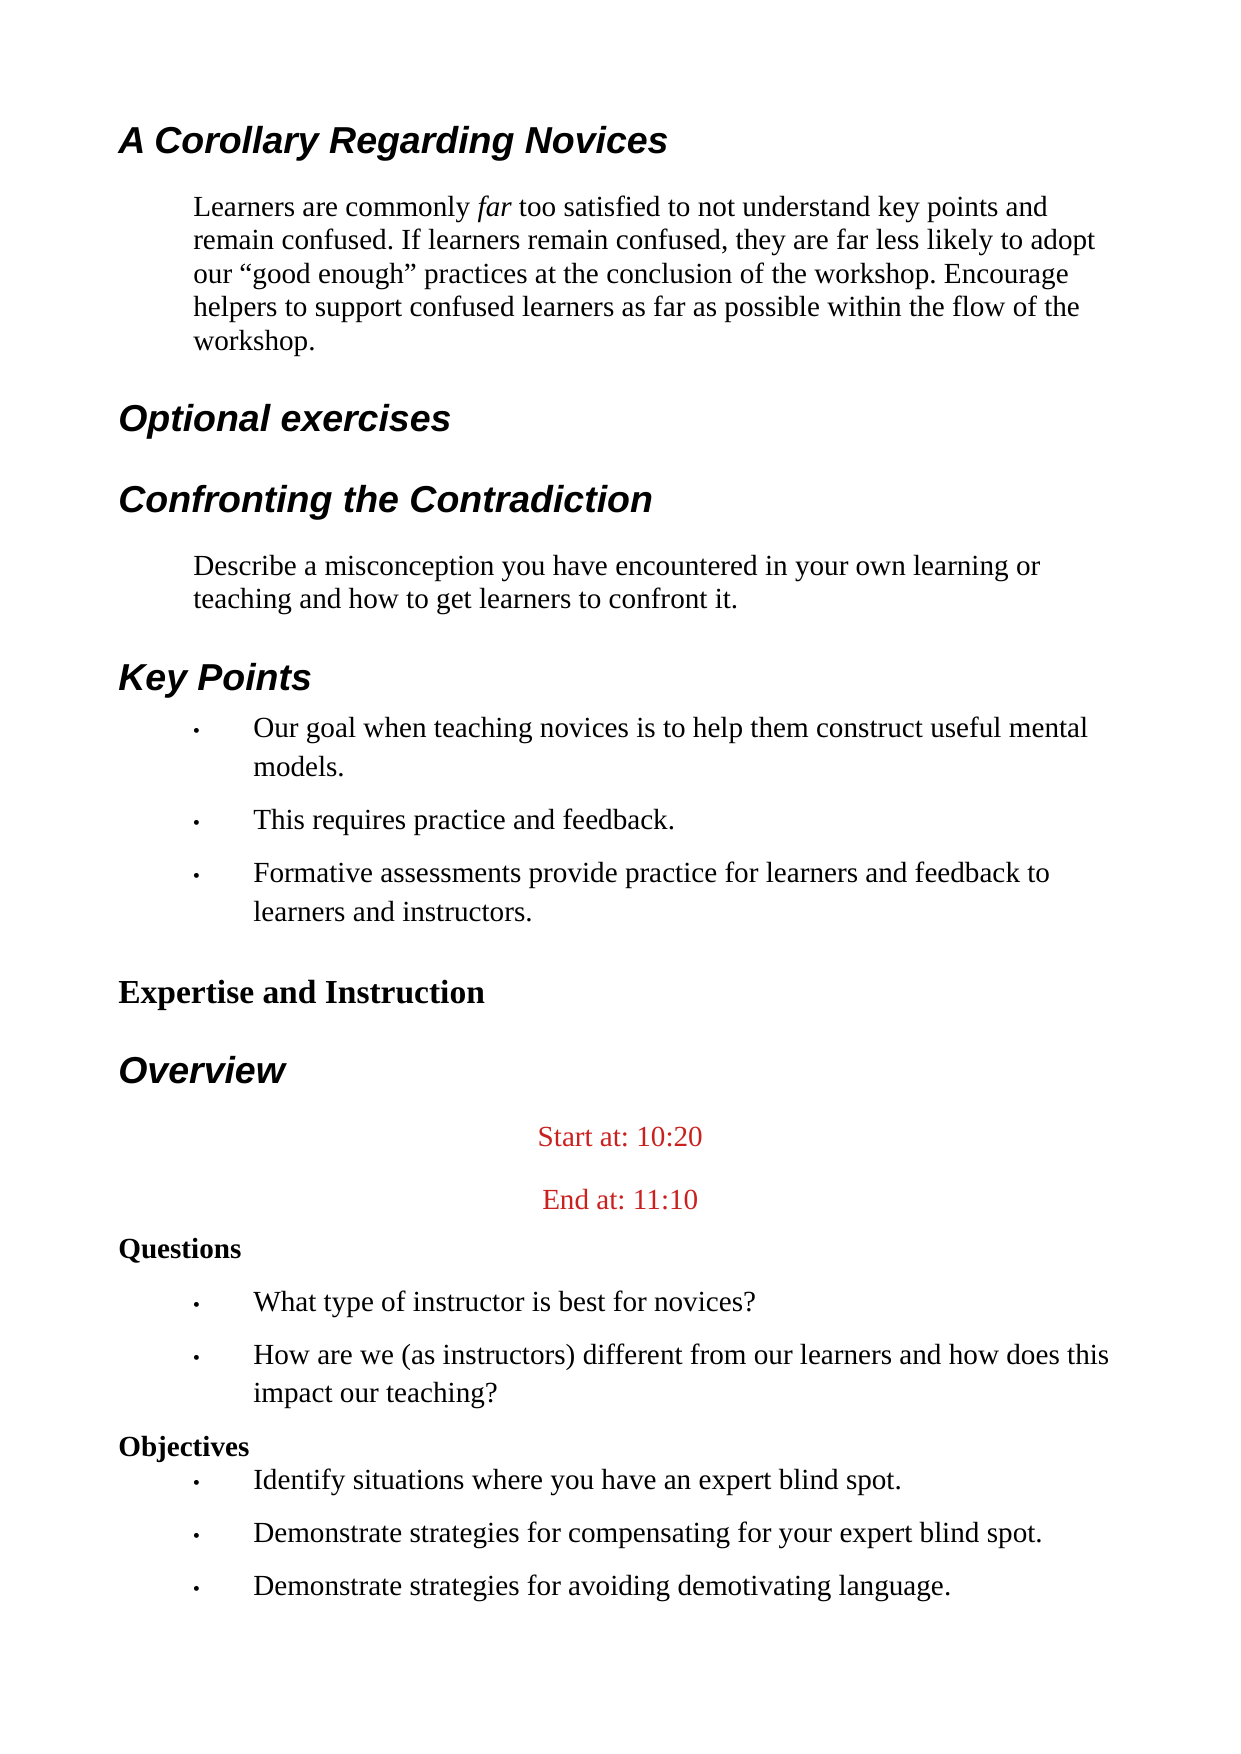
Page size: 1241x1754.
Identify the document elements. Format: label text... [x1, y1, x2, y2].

text End at: 11:10 [118, 1182, 1122, 1216]
text Learners are commonly far too satisfied to not understand key points and remain confused. If learners remain confused, they are far less likely to adopt our “good enough” practices at the conclusion of the workshop. Encourage helpers to support confused learners as far as possible within the flow of the workshop. [193, 189, 1122, 356]
list Formative assessments provide practice for learners and feedback to learners and instructors. [193, 855, 1122, 927]
text Start at: 10:20 [118, 1119, 1122, 1152]
list This requires practice and feedback. [193, 802, 1122, 836]
text Describe a misconception you have encountered in your own learning or teaching and how to get learners to confront it. [193, 548, 1122, 615]
text Questions [118, 1231, 1122, 1264]
list Demonstrate strategies for compensating for your expert blind spot. [193, 1515, 1122, 1549]
subtitle Overview [118, 1048, 1122, 1091]
list Our goal when teaching novices is to help them construct useful mental models. [193, 710, 1122, 782]
subtitle Expertise and Instruction [118, 972, 1122, 1011]
list Identify situations where you have an expert blind spot. [193, 1462, 1122, 1496]
subtitle A Corollary Regarding Novices [118, 118, 1122, 161]
list Demonstrate strategies for avoiding demotivating language. [193, 1568, 1122, 1602]
list What type of instructor is best for novices? [193, 1284, 1122, 1317]
subtitle Key Points [118, 655, 1122, 698]
subtitle Optional exercises [118, 396, 1122, 439]
subtitle Confronting the Contradiction [118, 477, 1122, 520]
list How are we (as instructors) different from our learners and how does this impact our teaching? [193, 1337, 1122, 1409]
text Objectives [118, 1429, 1122, 1462]
